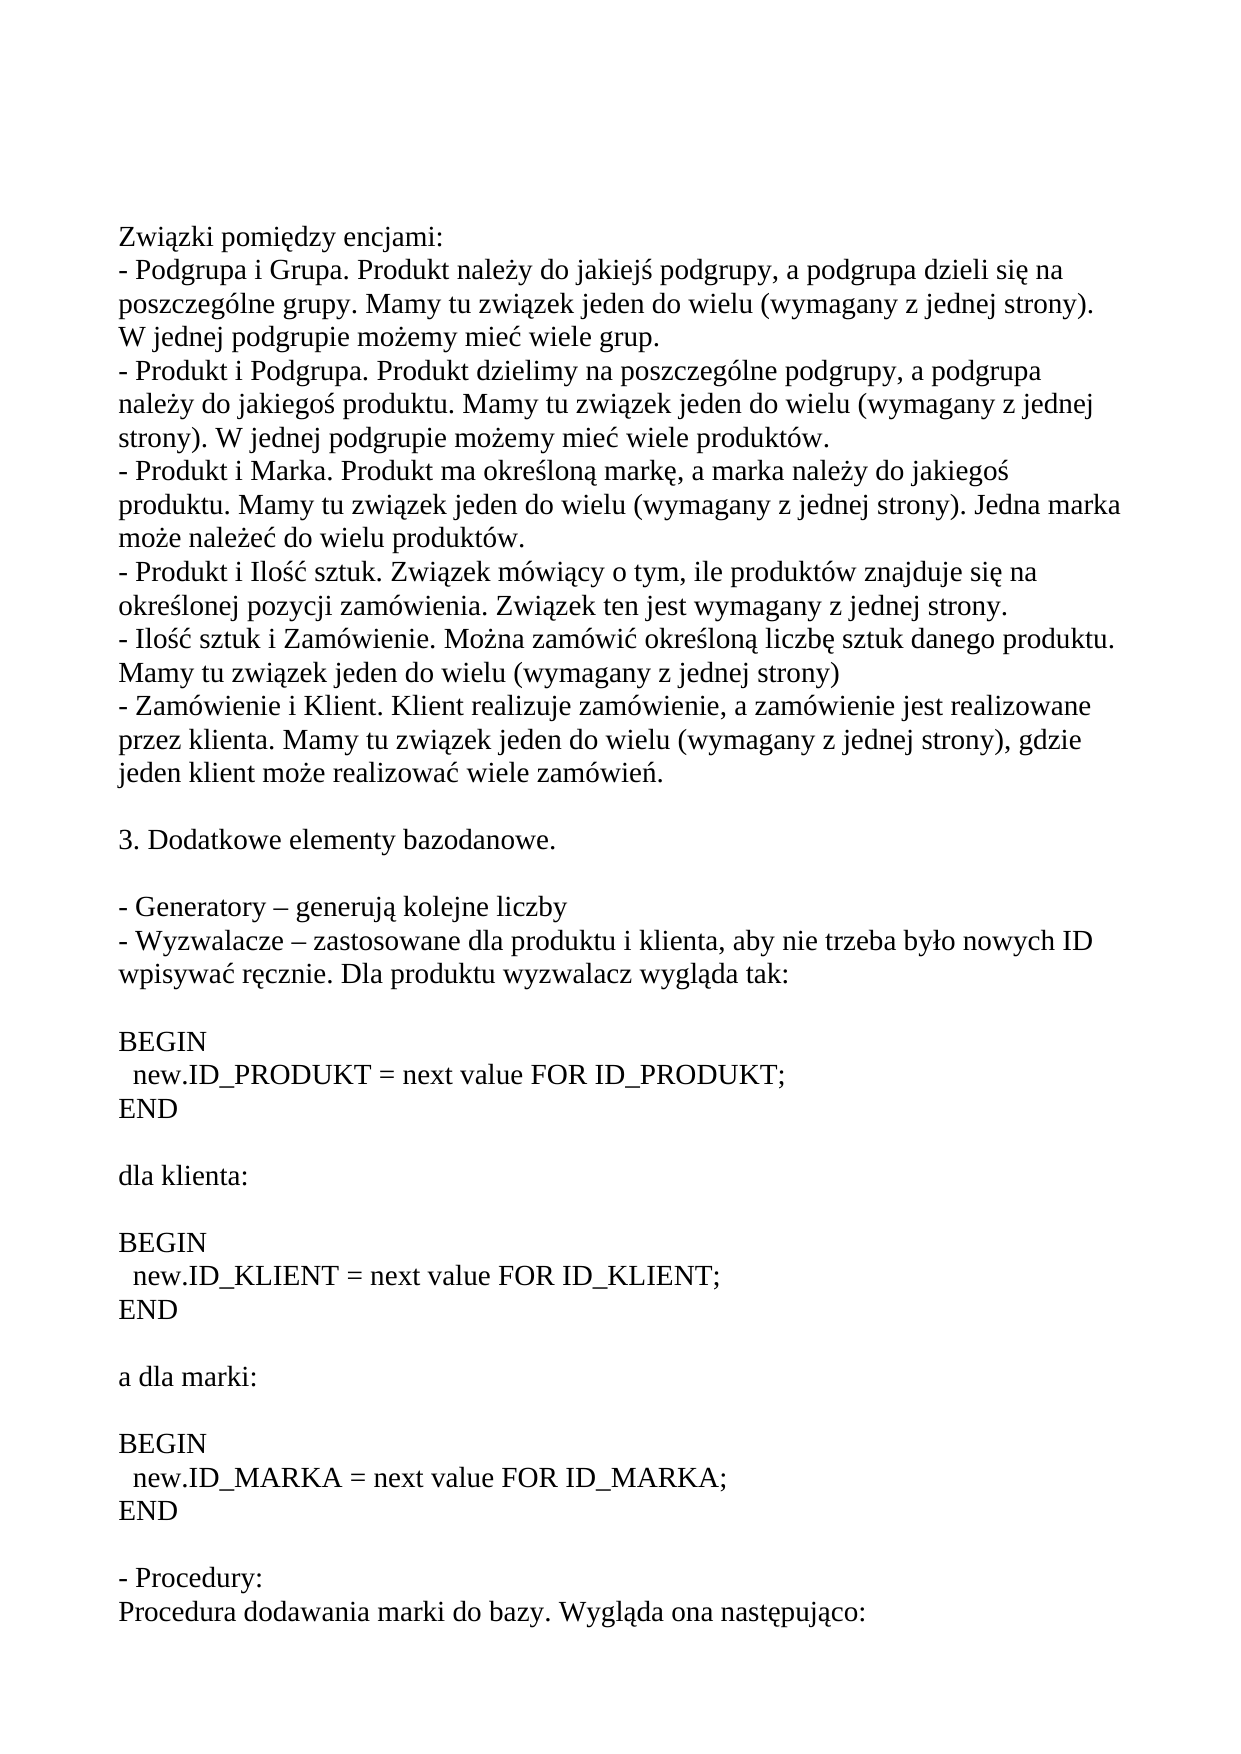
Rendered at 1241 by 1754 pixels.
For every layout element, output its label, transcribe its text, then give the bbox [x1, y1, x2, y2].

text a dla marki: [118, 1359, 1122, 1393]
text END [118, 1493, 1122, 1527]
text dla klienta: [118, 1158, 1122, 1191]
text - Produkt i Podgrupa. Produkt dzielimy na poszczególne podgrupy, a podgrupa należy do jakiegoś produktu. Mamy tu związek jeden do wielu (wymagany z jednej strony). W jednej podgrupie możemy mieć wiele produktów. [118, 353, 1122, 453]
text new.ID_KLIENT = next value FOR ID_KLIENT; [118, 1258, 1122, 1292]
text - Ilość sztuk i Zamówienie. Można zamówić określoną liczbę sztuk danego produktu. Mamy tu związek jeden do wielu (wymagany z jednej strony) [118, 621, 1122, 688]
text new.ID_MARKA = next value FOR ID_MARKA; [118, 1460, 1122, 1493]
text END [118, 1091, 1122, 1124]
text 3. Dodatkowe elementy bazodanowe. [118, 822, 1122, 856]
text Procedura dodawania marki do bazy. Wygląda ona następująco: [118, 1594, 1122, 1627]
text - Procedury: [118, 1560, 1122, 1594]
text - Podgrupa i Grupa. Produkt należy do jakiejś podgrupy, a podgrupa dzieli się na poszczególne grupy. Mamy tu związek jeden do wielu (wymagany z jednej strony). W jednej podgrupie możemy mieć wiele grup. [118, 252, 1122, 353]
text - Produkt i Marka. Produkt ma określoną markę, a marka należy do jakiegoś produktu. Mamy tu związek jeden do wielu (wymagany z jednej strony). Jedna marka może należeć do wielu produktów. [118, 453, 1122, 554]
text BEGIN [118, 1426, 1122, 1460]
text - Wyzwalacze – zastosowane dla produktu i klienta, aby nie trzeba było nowych ID wpisywać ręcznie. Dla produktu wyzwalacz wygląda tak: [118, 923, 1122, 990]
text new.ID_PRODUKT = next value FOR ID_PRODUKT; [118, 1057, 1122, 1091]
text BEGIN [118, 1225, 1122, 1258]
text - Generatory – generują kolejne liczby [118, 889, 1122, 923]
text - Produkt i Ilość sztuk. Związek mówiący o tym, ile produktów znajduje się na określonej pozycji zamówienia. Związek ten jest wymagany z jednej strony. [118, 554, 1122, 621]
text BEGIN [118, 1024, 1122, 1057]
text - Zamówienie i Klient. Klient realizuje zamówienie, a zamówienie jest realizowane przez klienta. Mamy tu związek jeden do wielu (wymagany z jednej strony), gdzie jeden klient może realizować wiele zamówień. [118, 688, 1122, 789]
text END [118, 1292, 1122, 1326]
text Związki pomiędzy encjami: [118, 219, 1122, 252]
